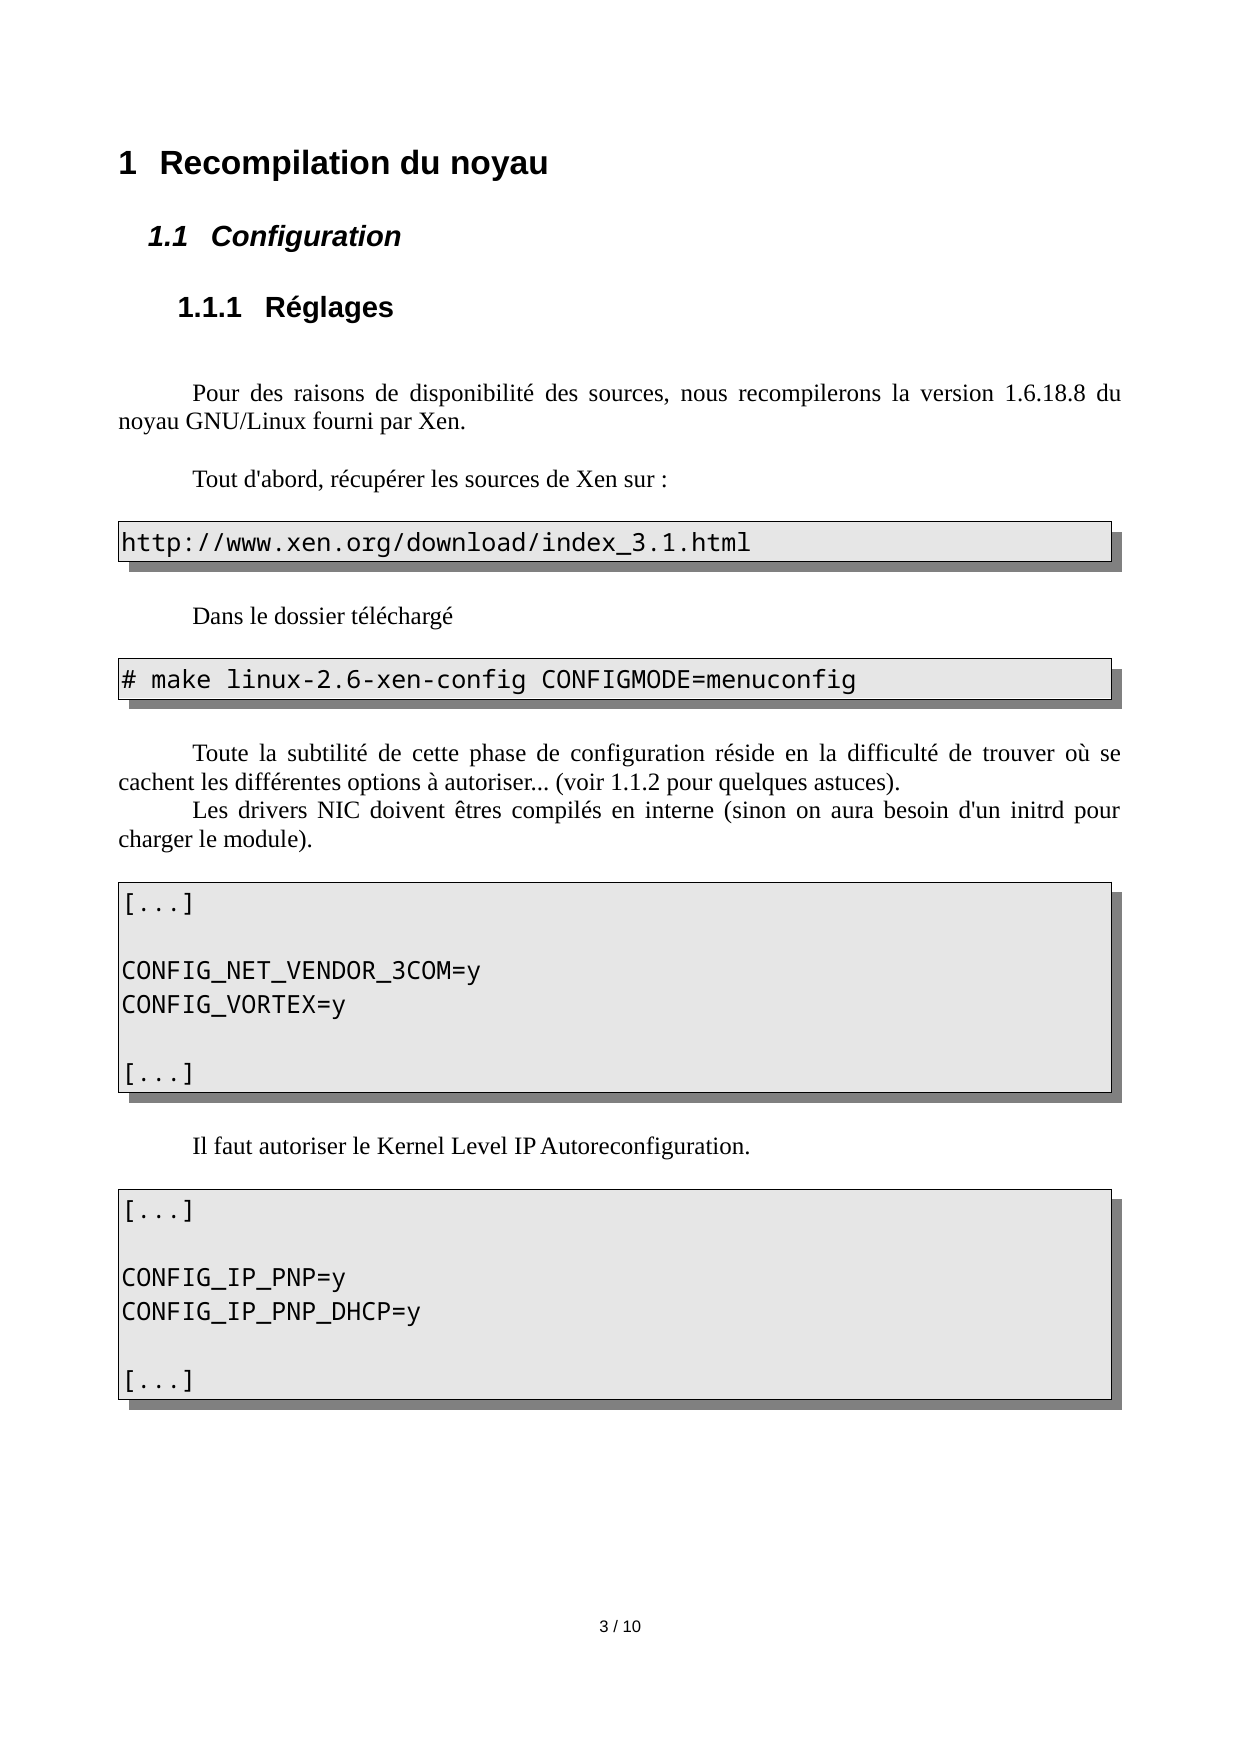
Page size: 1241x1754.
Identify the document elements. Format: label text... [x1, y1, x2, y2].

text CONFIG_IP_PNP_DHCP=y [119, 1291, 1111, 1325]
subtitle Réglages [177, 290, 1122, 324]
text [...] [119, 1190, 1111, 1223]
text Dans le dossier téléchargé [118, 601, 1122, 629]
text Les drivers NIC doivent êtres compilés en interne (sinon on aura besoin d'un initrd pour charger le module). [118, 795, 1122, 853]
text [...] [119, 1359, 1111, 1399]
subtitle Recompilation du noyau [118, 143, 1122, 182]
text [...] [119, 1052, 1111, 1092]
text Tout d'abord, récupérer les sources de Xen sur : [118, 464, 1122, 493]
text [...] [119, 883, 1111, 916]
text CONFIG_IP_PNP=y [119, 1257, 1111, 1291]
text Il faut autoriser le Kernel Level IP Autoreconfiguration. [118, 1131, 1122, 1160]
text http://www.xen.org/download/index_3.1.html [119, 522, 1111, 561]
text Toute la subtilité de cette phase de configuration réside en la difficulté de trouver où se cachent les différentes options à autoriser... (voir 1.1.2 pour quelques astuces). [118, 738, 1122, 795]
text # make linux-2.6-xen-config CONFIGMODE=menuconfig [119, 659, 1111, 698]
text CONFIG_NET_VENDOR_3COM=y [119, 950, 1111, 984]
text CONFIG_VORTEX=y [119, 984, 1111, 1018]
text Pour des raisons de disponibilité des sources, nous recompilerons la version 1.6.18.8 du noyau GNU/Linux fourni par Xen. [118, 378, 1122, 435]
subtitle Configuration [148, 219, 1122, 253]
